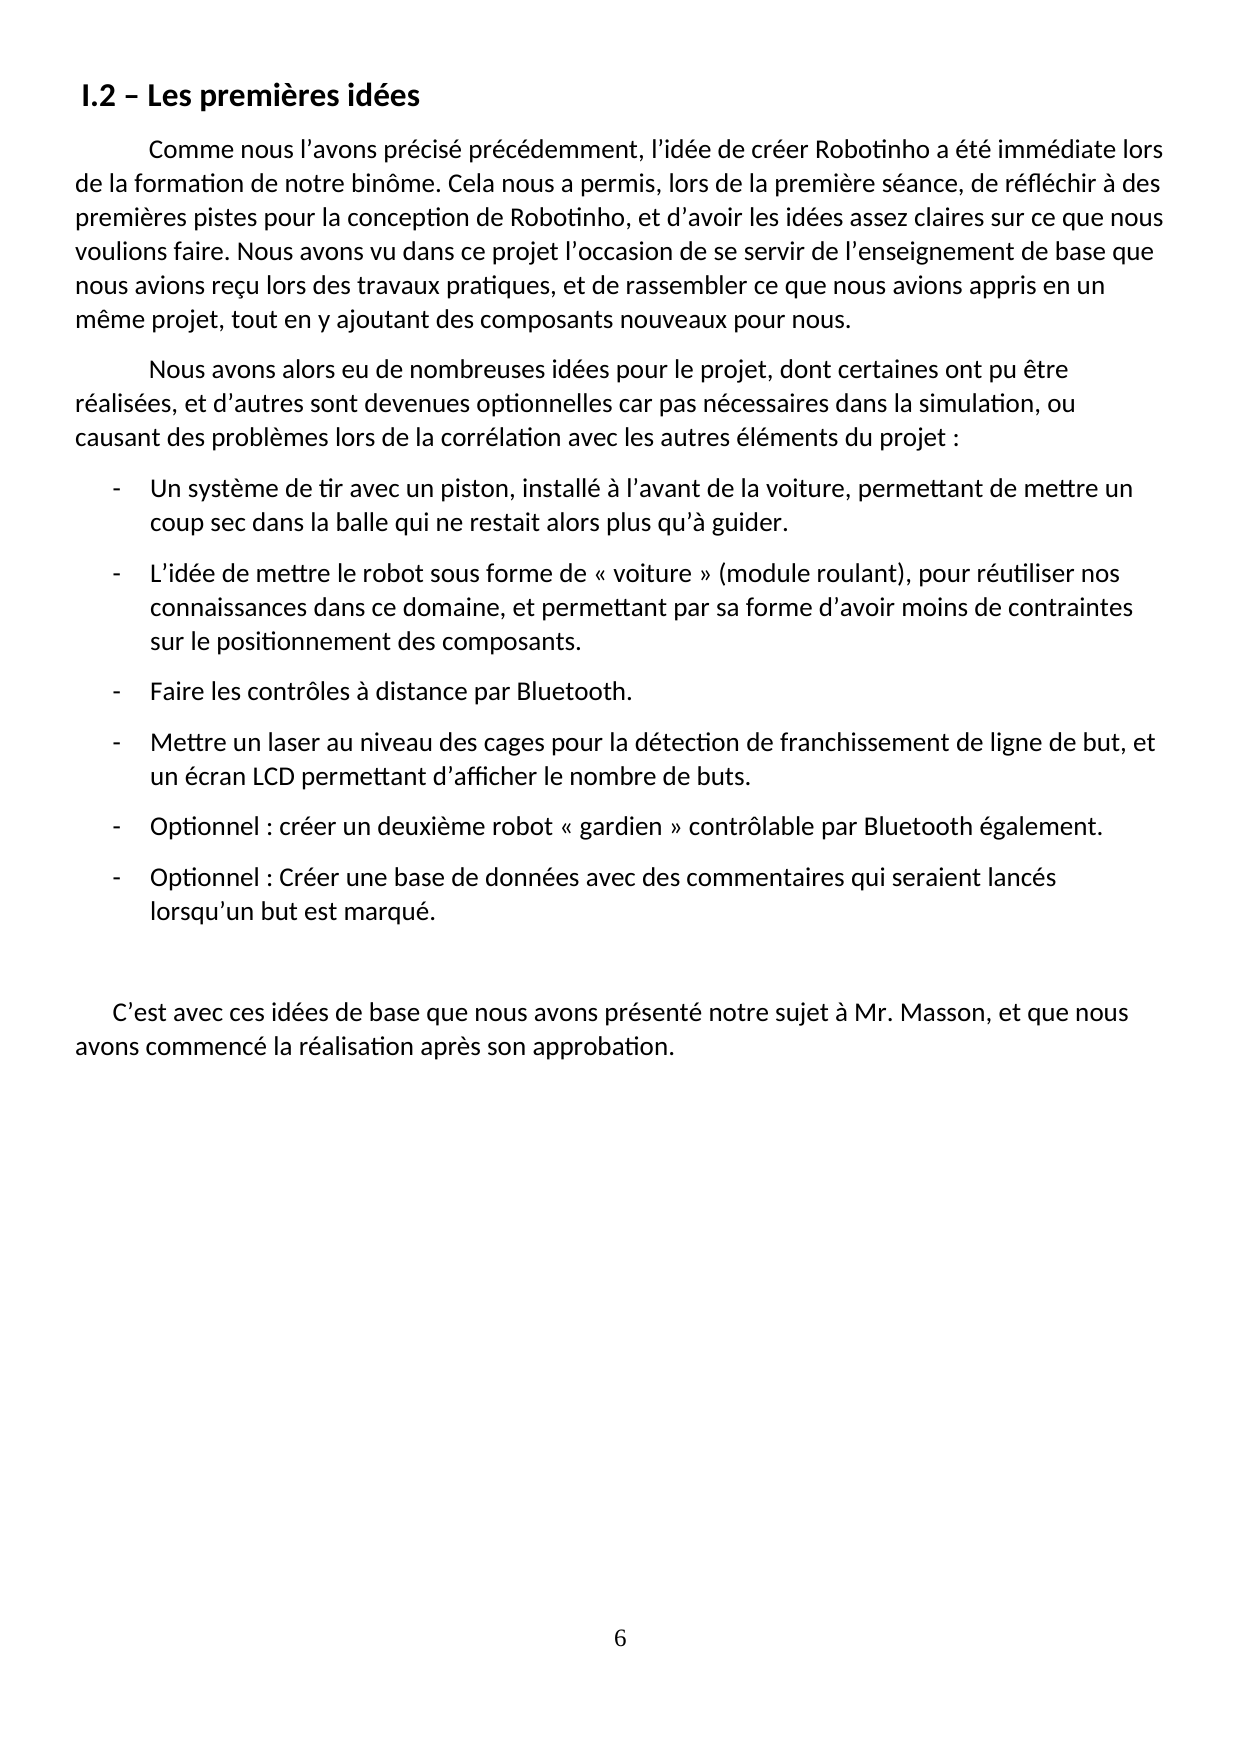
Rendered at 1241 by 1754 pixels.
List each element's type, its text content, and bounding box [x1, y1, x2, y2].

list L’idée de mettre le robot sous forme de « voiture » (module roulant), pour réutiliser nos connaissances dans ce domaine, et permettant par sa forme d’avoir moins de contraintes sur le positionnement des composants. [112, 556, 1165, 657]
list Mettre un laser au niveau des cages pour la détection de franchissement de ligne de but, et un écran LCD permettant d’afficher le nombre de buts. [112, 725, 1165, 792]
text Nous avons alors eu de nombreuses idées pour le projet, dont certaines ont pu être réalisées, et d’autres sont devenues optionnelles car pas nécessaires dans la simulation, ou causant des problèmes lors de la corrélation avec les autres éléments du projet : [75, 353, 1165, 454]
text C’est avec ces idées de base que nous avons présenté notre sujet à Mr. Masson, et que nous avons commencé la réalisation après son approbation. [75, 995, 1165, 1062]
list Un système de tir avec un piston, installé à l’avant de la voiture, permettant de mettre un coup sec dans la balle qui ne restait alors plus qu’à guider. [112, 471, 1165, 538]
list Optionnel : créer un deuxième robot « gardien » contrôlable par Bluetooth également. [112, 809, 1165, 843]
text Comme nous l’avons précisé précédemment, l’idée de créer Robotinho a été immédiate lors de la formation de notre binôme. Cela nous a permis, lors de la première séance, de réfléchir à des premières pistes pour la conception de Robotinho, et d’avoir les idées assez claires sur ce que nous voulions faire. Nous avons vu dans ce projet l’occasion de se servir de l’enseignement de base que nous avions reçu lors des travaux pratiques, et de rassembler ce que nous avions appris en un même projet, tout en y ajoutant des composants nouveaux pour nous. [75, 132, 1165, 335]
list Faire les contrôles à distance par Bluetooth. [112, 674, 1165, 707]
list Optionnel : Créer une base de données avec des commentaires qui seraient lancés lorsqu’un but est marqué. [112, 860, 1165, 927]
text I.2 – Les premières idées [75, 74, 1165, 114]
